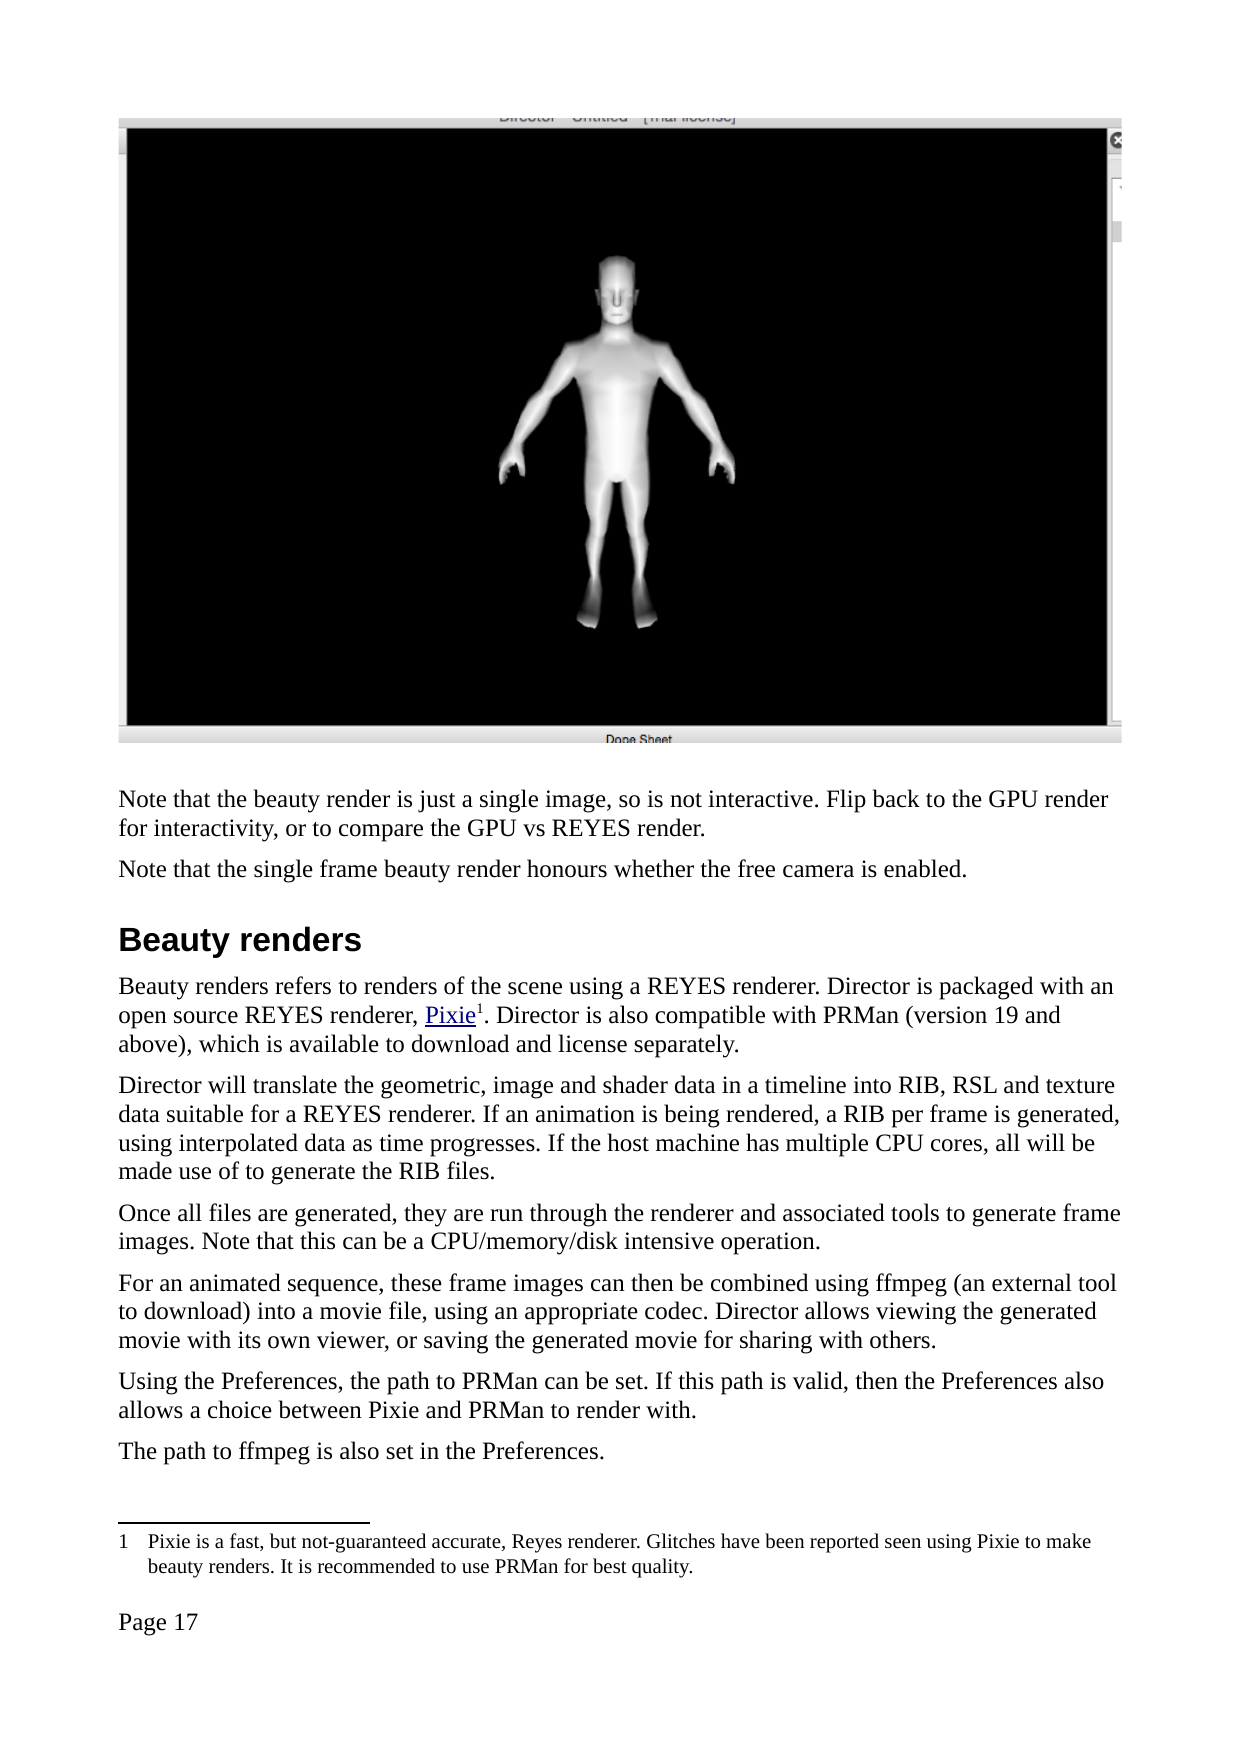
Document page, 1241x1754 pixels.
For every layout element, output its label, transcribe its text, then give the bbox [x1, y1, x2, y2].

subtitle Beauty renders [118, 920, 1122, 959]
text Pixie is a fast, but not-guaranteed accurate, Reyes renderer. Glitches have been reported seen using Pixie to make beauty renders. It is recommended to use PRMan for best quality. [118, 1529, 1122, 1578]
text Beauty renders refers to renders of the scene using a REYES renderer. Director is packaged with an open source REYES renderer, Pixie. Director is also compatible with PRMan (version 19 and above), which is available to download and license separately. [118, 971, 1122, 1058]
text Once all files are generated, they are run through the renderer and associated tools to generate frame images. Note that this can be a CPU/memory/disk intensive operation. [118, 1198, 1122, 1255]
text Director will translate the geometric, image and shader data in a timeline into RIB, RSL and texture data suitable for a REYES renderer. If an animation is being rendered, a RIB per frame is generated, using interpolated data as time progresses. If the host machine has multiple CPU cores, all will be made use of to generate the RIB files. [118, 1070, 1122, 1185]
text For an animated sequence, these frame images can then be combined using ffmpeg (an external tool to download) into a movie file, using an appropriate codec. Director allows viewing the generated movie with its own viewer, or saving the generated movie for sharing with others. [118, 1268, 1122, 1354]
text The path to ffmpeg is also set in the Preferences. [118, 1436, 1122, 1465]
text Using the Preferences, the path to PRMan can be set. If this path is valid, then the Preferences also allows a choice between Pixie and PRMan to render with. [118, 1366, 1122, 1424]
text Note that the beauty render is just a single image, so is not interactive. Flip back to the GPU render for interactivity, or to compare the GPU vs REYES render. [118, 784, 1122, 841]
text Note that the single frame beauty render honours whether the free camera is enabled. [118, 854, 1122, 883]
picture [118, 118, 1122, 743]
